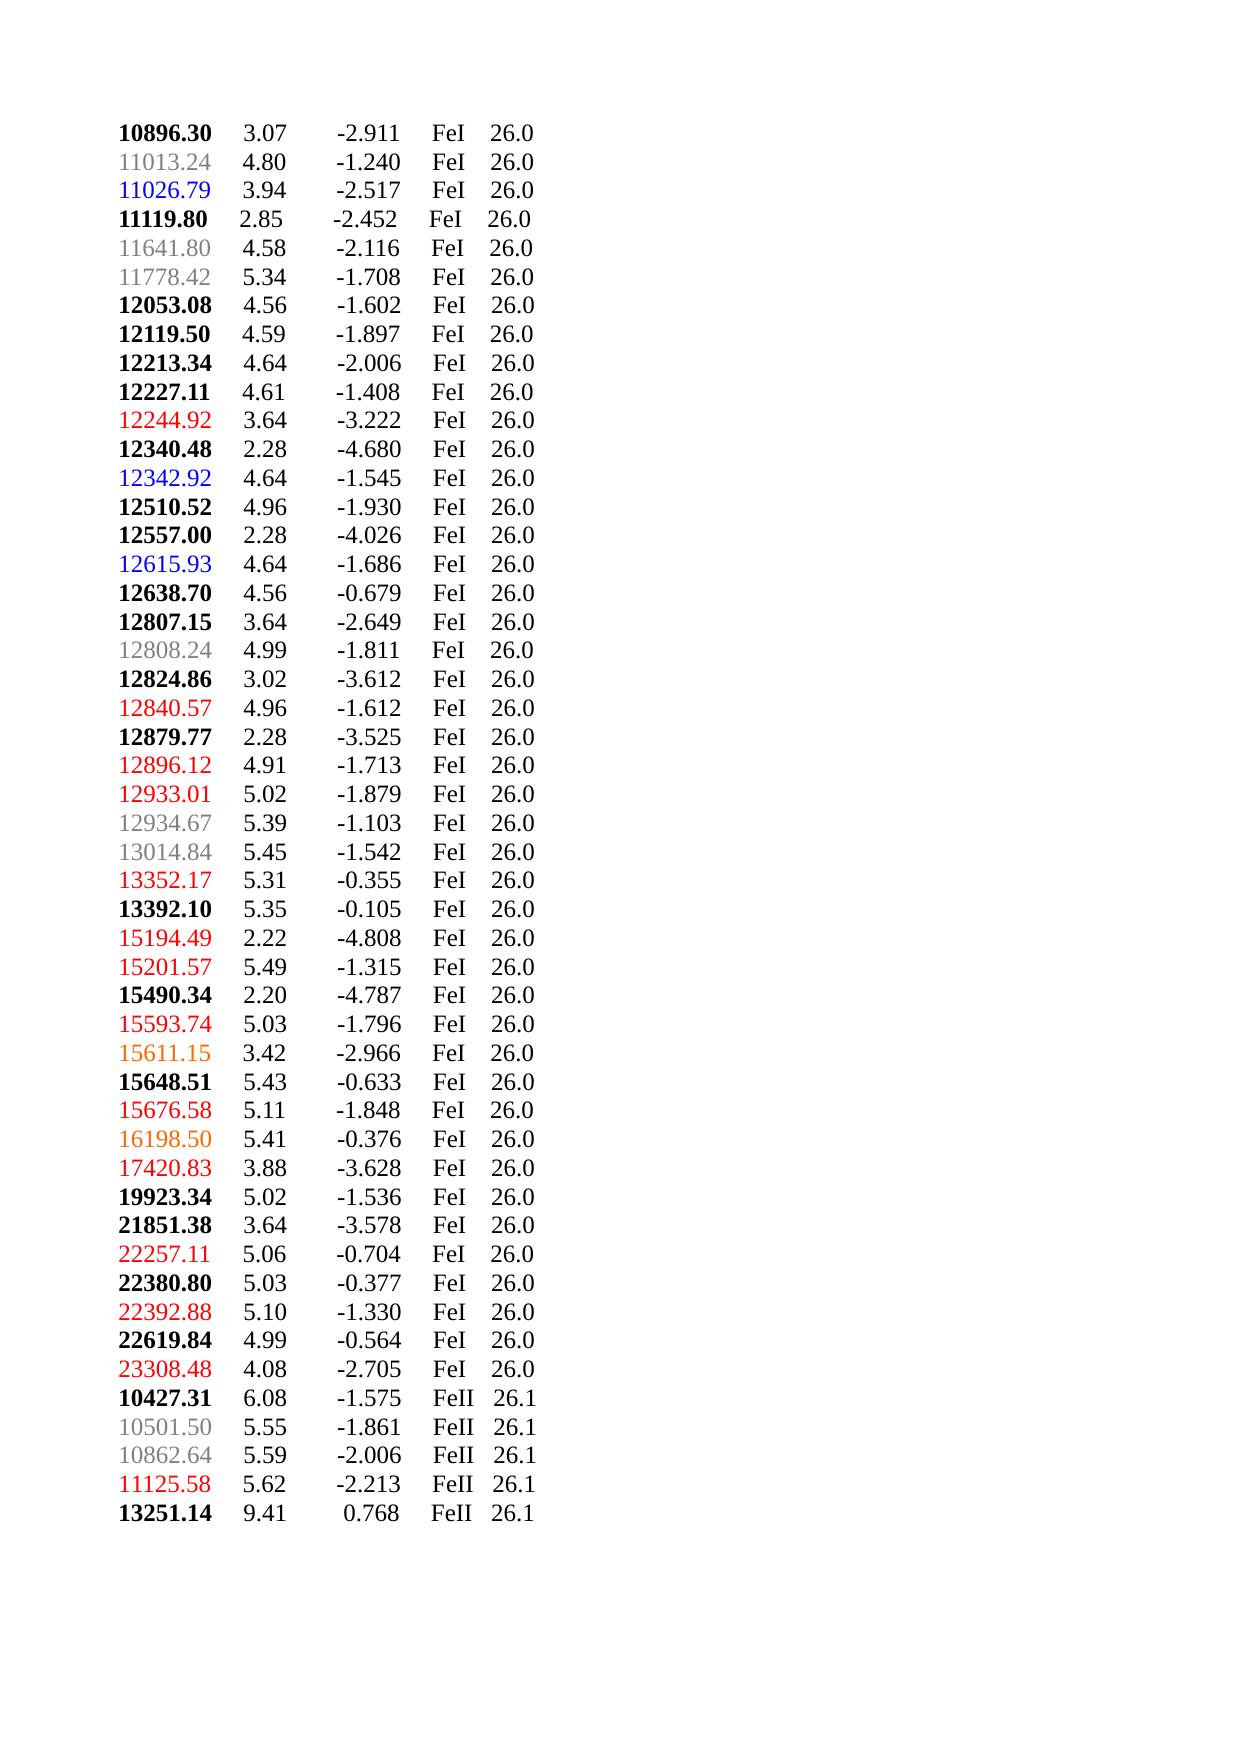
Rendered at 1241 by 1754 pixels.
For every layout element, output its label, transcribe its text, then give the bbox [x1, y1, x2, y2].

text 10896.30 3.07 -2.911 FeI 26.0 [118, 118, 1122, 147]
text 11641.80 4.58 -2.116 FeI 26.0 [118, 233, 1122, 262]
text 12615.93 4.64 -1.686 FeI 26.0 [118, 549, 1122, 578]
text 12053.08 4.56 -1.602 FeI 26.0 [118, 291, 1122, 319]
text 11026.79 3.94 -2.517 FeI 26.0 [118, 176, 1122, 204]
text 13392.10 5.35 -0.105 FeI 26.0 [118, 894, 1122, 923]
text 22257.11 5.06 -0.704 FeI 26.0 [118, 1239, 1122, 1268]
text 22380.80 5.03 -0.377 FeI 26.0 [118, 1268, 1122, 1297]
text 11013.24 4.80 -1.240 FeI 26.0 [118, 147, 1122, 176]
text 12824.86 3.02 -3.612 FeI 26.0 [118, 664, 1122, 693]
text 11125.58 5.62 -2.213 FeII 26.1 [118, 1469, 1122, 1498]
text 10501.50 5.55 -1.861 FeII 26.1 [118, 1412, 1122, 1441]
text 12340.48 2.28 -4.680 FeI 26.0 [118, 434, 1122, 463]
text 15611.15 3.42 -2.966 FeI 26.0 [118, 1038, 1122, 1067]
text 15676.58 5.11 -1.848 FeI 26.0 [118, 1096, 1122, 1124]
text 12933.01 5.02 -1.879 FeI 26.0 [118, 779, 1122, 808]
text 12807.15 3.64 -2.649 FeI 26.0 [118, 607, 1122, 636]
text 13014.84 5.45 -1.542 FeI 26.0 [118, 837, 1122, 866]
text 23308.48 4.08 -2.705 FeI 26.0 [118, 1354, 1122, 1383]
text 12510.52 4.96 -1.930 FeI 26.0 [118, 492, 1122, 521]
text 13251.14 9.41 0.768 FeII 26.1 [118, 1498, 1122, 1527]
text 12244.92 3.64 -3.222 FeI 26.0 [118, 406, 1122, 434]
text 15593.74 5.03 -1.796 FeI 26.0 [118, 1009, 1122, 1038]
text 10862.64 5.59 -2.006 FeII 26.1 [118, 1441, 1122, 1469]
text 12342.92 4.64 -1.545 FeI 26.0 [118, 463, 1122, 492]
text 12213.34 4.64 -2.006 FeI 26.0 [118, 348, 1122, 377]
text 11119.80 2.85 -2.452 FeI 26.0 [118, 204, 1122, 233]
text 21851.38 3.64 -3.578 FeI 26.0 [118, 1211, 1122, 1239]
text 16198.50 5.41 -0.376 FeI 26.0 [118, 1124, 1122, 1153]
text 15648.51 5.43 -0.633 FeI 26.0 [118, 1067, 1122, 1096]
text 22392.88 5.10 -1.330 FeI 26.0 [118, 1297, 1122, 1326]
text 19923.34 5.02 -1.536 FeI 26.0 [118, 1182, 1122, 1211]
text 11778.42 5.34 -1.708 FeI 26.0 [118, 262, 1122, 291]
text 12934.67 5.39 -1.103 FeI 26.0 [118, 808, 1122, 837]
text 15490.34 2.20 -4.787 FeI 26.0 [118, 981, 1122, 1009]
text 12638.70 4.56 -0.679 FeI 26.0 [118, 578, 1122, 607]
text 12808.24 4.99 -1.811 FeI 26.0 [118, 636, 1122, 664]
text 12227.11 4.61 -1.408 FeI 26.0 [118, 377, 1122, 406]
text 12879.77 2.28 -3.525 FeI 26.0 [118, 722, 1122, 751]
text 15201.57 5.49 -1.315 FeI 26.0 [118, 952, 1122, 981]
text 12119.50 4.59 -1.897 FeI 26.0 [118, 319, 1122, 348]
text 10427.31 6.08 -1.575 FeII 26.1 [118, 1383, 1122, 1412]
text 22619.84 4.99 -0.564 FeI 26.0 [118, 1326, 1122, 1354]
text 17420.83 3.88 -3.628 FeI 26.0 [118, 1153, 1122, 1182]
text 12557.00 2.28 -4.026 FeI 26.0 [118, 521, 1122, 549]
text 13352.17 5.31 -0.355 FeI 26.0 [118, 866, 1122, 894]
text 12896.12 4.91 -1.713 FeI 26.0 [118, 751, 1122, 779]
text 12840.57 4.96 -1.612 FeI 26.0 [118, 693, 1122, 722]
text 15194.49 2.22 -4.808 FeI 26.0 [118, 923, 1122, 952]
